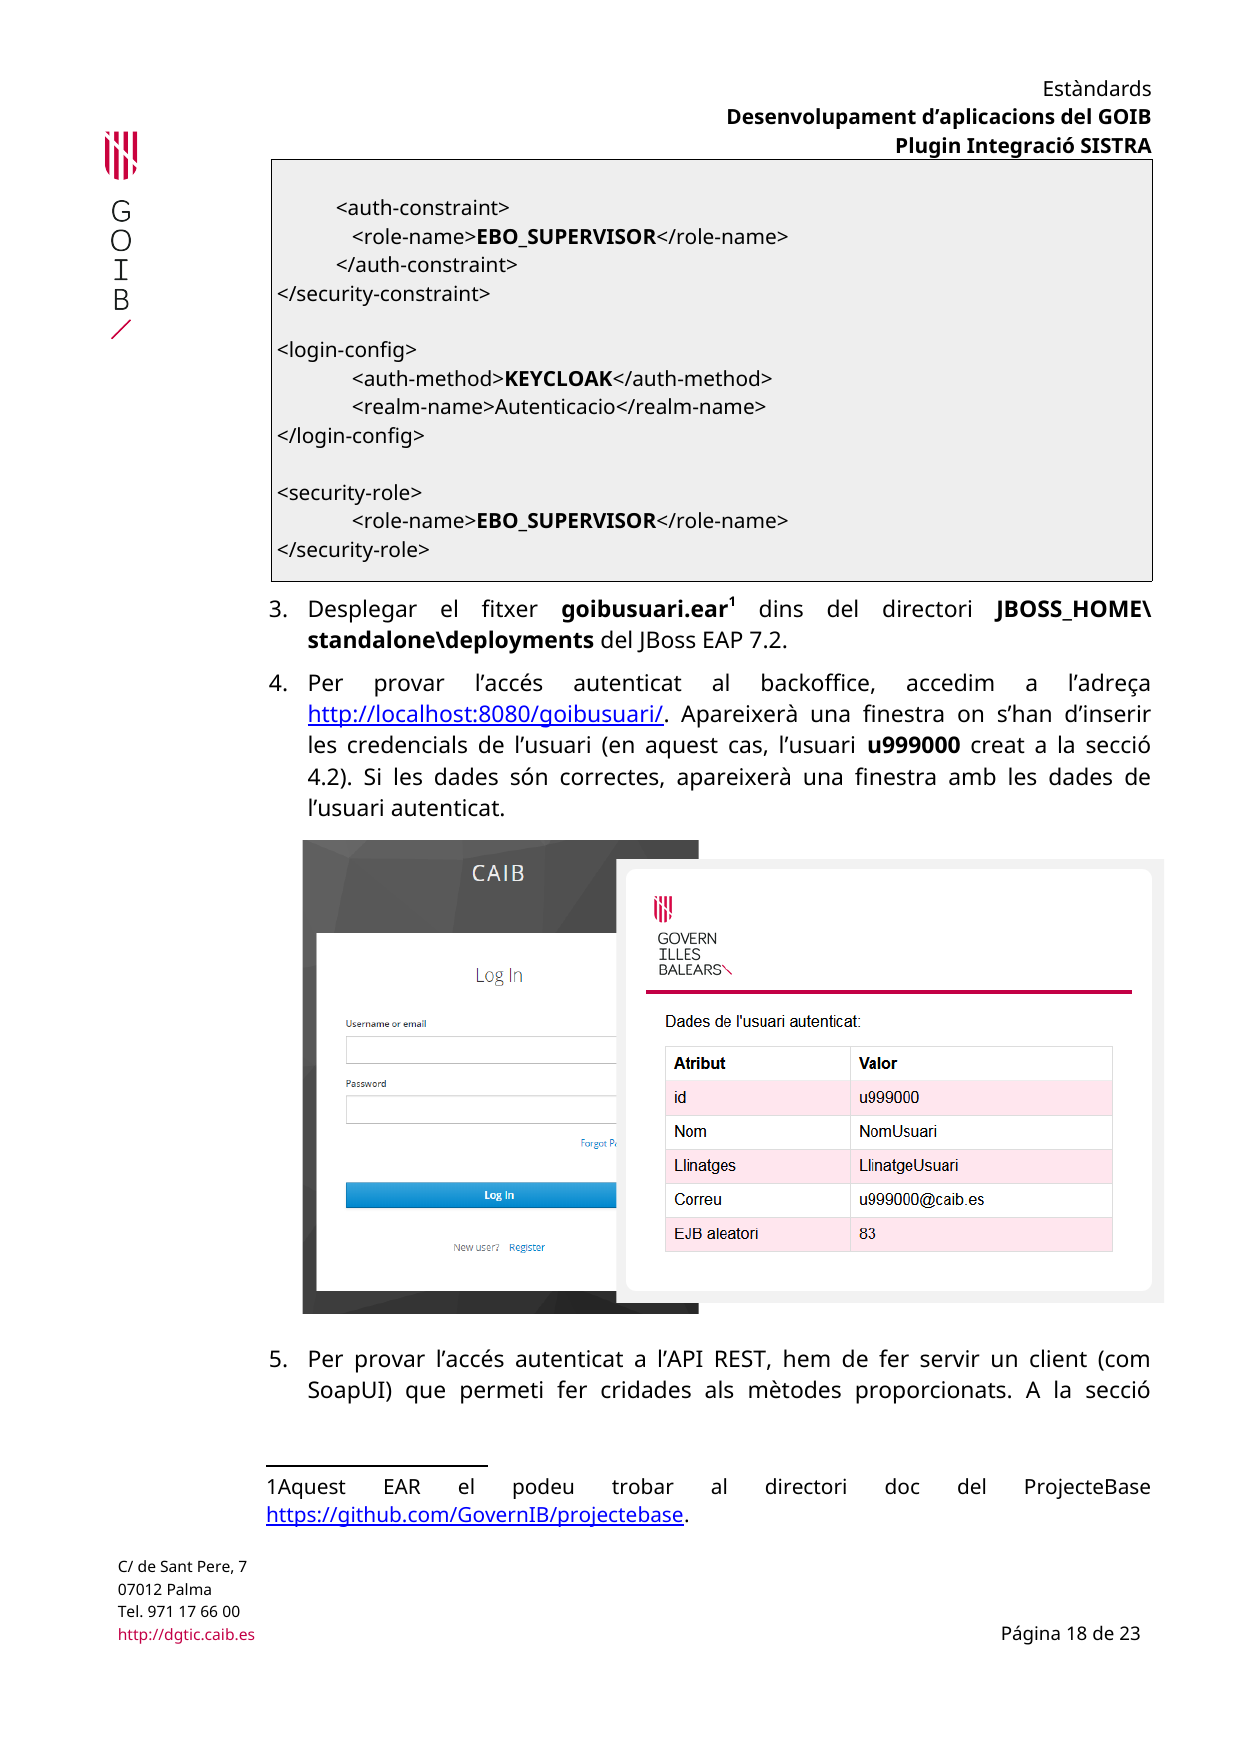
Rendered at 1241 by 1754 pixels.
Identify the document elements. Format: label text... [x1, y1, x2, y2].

picture [302, 840, 1165, 1314]
list Per provar l’accés autenticat a l’API REST, hem de fer servir un client (com SoapUI) que permeti fer cridades als mètodes proporcionats. A la secció [269, 835, 1152, 1406]
list Per provar l’accés autenticat al backoffice, accedim a l’adreça http://localhost:8080/goibusuari/. Apareixerà una finestra on s’han d’inserir les credencials de l’usuari (en aquest cas, l’usuari u999000 creat a la secció 4.2). Si les dades són correctes, apareixerà una finestra amb les dades de l’usuari autenticat. [269, 667, 1152, 823]
list Aquest EAR el podeu trobar al directori doc del ProjecteBase https://github.com/GovernIB/projectebase. [266, 1472, 1152, 1529]
table_header <auth-constraint> <role-name>EBO_SUPERVISOR</role-name> </auth-constraint> </security-constraint> <login-config> <auth-method>KEYCLOAK</auth-method> <realm-name>Autenticacio</realm-name> </login-config> <security-role> <role-name>EBO_SUPERVISOR</role-name> </security-role> [272, 160, 1152, 581]
picture [76, 108, 166, 370]
list Desplegar el fitxer goibusuari.ear dins del directori JBOSS_HOME\standalone\deployments del JBoss EAP 7.2. [269, 592, 1152, 655]
